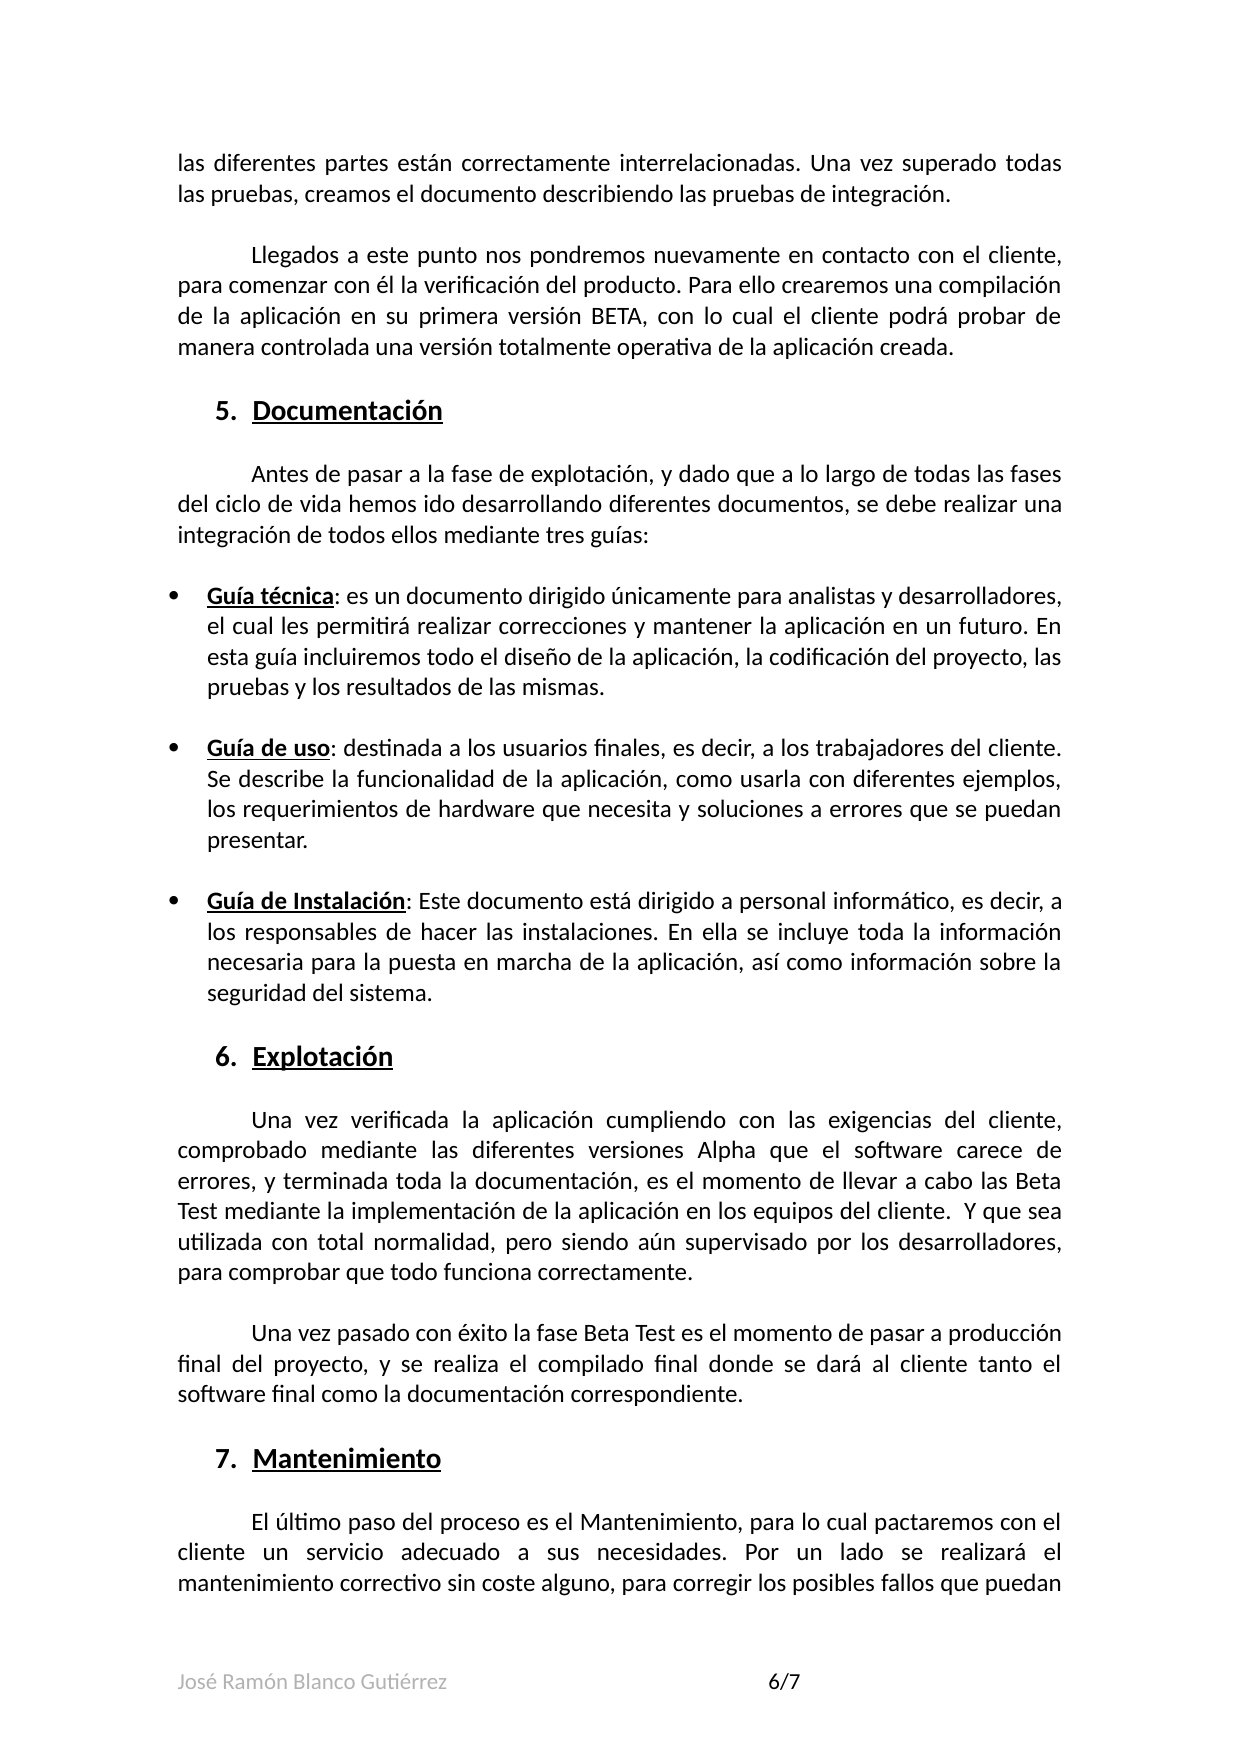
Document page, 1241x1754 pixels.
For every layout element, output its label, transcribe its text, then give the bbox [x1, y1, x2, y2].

list Guía técnica: es un documento dirigido únicamente para analistas y desarrolladores, el cual les permitirá realizar correcciones y mantener la aplicación en un futuro. En esta guía incluiremos todo el diseño de la aplicación, la codificación del proyecto, las pruebas y los resultados de las mismas. [169, 580, 1063, 702]
text Antes de pasar a la fase de explotación, y dado que a lo largo de todas las fases del ciclo de vida hemos ido desarrollando diferentes documentos, se debe realizar una integración de todos ellos mediante tres guías: [177, 458, 1063, 549]
list Documentación [215, 392, 1063, 427]
text Una vez pasado con éxito la fase Beta Test es el momento de pasar a producción final del proyecto, y se realiza el compilado final donde se dará al cliente tanto el software final como la documentación correspondiente. [177, 1318, 1063, 1409]
text El último paso del proceso es el Mantenimiento, para lo cual pactaremos con el cliente un servicio adecuado a sus necesidades. Por un lado se realizará el mantenimiento correctivo sin coste alguno, para corregir los posibles fallos que puedan [177, 1506, 1063, 1597]
list Mantenimiento [215, 1440, 1063, 1475]
text las diferentes partes están correctamente interrelacionadas. Una vez superado todas las pruebas, creamos el documento describiendo las pruebas de integración. [177, 148, 1063, 209]
text Una vez verificada la aplicación cumpliendo con las exigencias del cliente, comprobado mediante las diferentes versiones Alpha que el software carece de errores, y terminada toda la documentación, es el momento de llevar a cabo las Beta Test mediante la implementación de la aplicación en los equipos del cliente. Y que sea utilizada con total normalidad, pero siendo aún supervisado por los desarrolladores, para comprobar que todo funciona correctamente. [177, 1104, 1063, 1287]
text Llegados a este punto nos pondremos nuevamente en contacto con el cliente, para comenzar con él la verificación del producto. Para ello crearemos una compilación de la aplicación en su primera versión BETA, con lo cual el cliente podrá probar de manera controlada una versión totalmente operativa de la aplicación creada. [177, 239, 1063, 361]
list Explotación [215, 1038, 1063, 1073]
list Guía de uso: destinada a los usuarios finales, es decir, a los trabajadores del cliente. Se describe la funcionalidad de la aplicación, como usarla con diferentes ejemplos, los requerimientos de hardware que necesita y soluciones a errores que se puedan presentar. [169, 733, 1063, 855]
list Guía de Instalación: Este documento está dirigido a personal informático, es decir, a los responsables de hacer las instalaciones. En ella se incluye toda la información necesaria para la puesta en marcha de la aplicación, así como información sobre la seguridad del sistema. [169, 885, 1063, 1007]
